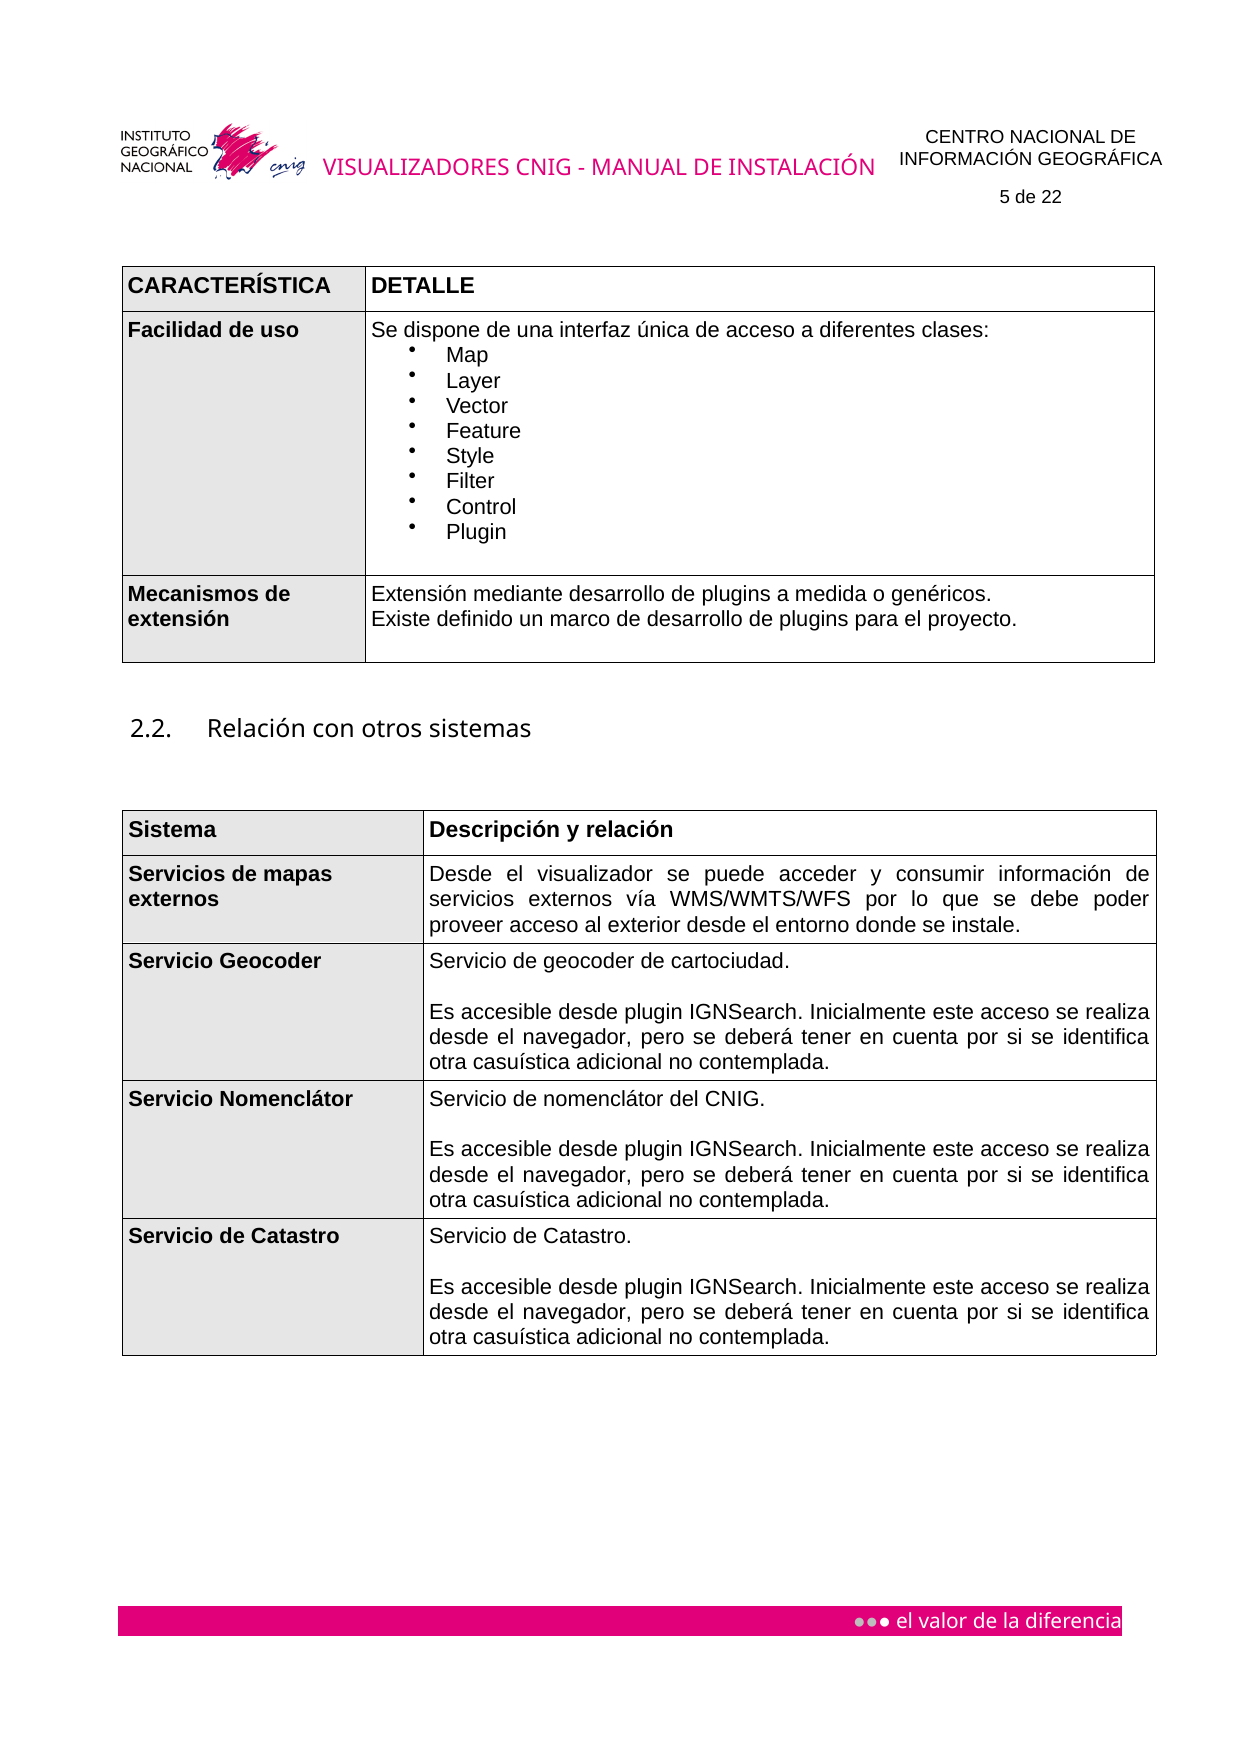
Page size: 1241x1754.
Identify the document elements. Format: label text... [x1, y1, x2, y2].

table_cell Servicio de Catastro [123, 1219, 423, 1355]
table_header DETALLE [366, 267, 1154, 311]
table_cell Servicio de geocoder de cartociudad. Es accesible desde plugin IGNSearch. Inicialmente este acceso se realiza desde el navegador, pero se deberá tener en cuenta por si se identifica otra casuística adicional no contemplada. [424, 944, 1156, 1080]
table_cell Servicios de mapas externos [123, 856, 423, 942]
table_cell Servicio Nomenclátor [123, 1081, 423, 1218]
table_header Descripción y relación [424, 811, 1156, 855]
table_cell Servicio de Catastro. Es accesible desde plugin IGNSearch. Inicialmente este acceso se realiza desde el navegador, pero se deberá tener en cuenta por si se identifica otra casuística adicional no contemplada. [424, 1219, 1156, 1355]
table_cell Servicio Geocoder [123, 944, 423, 1080]
table_cell Servicio de nomenclátor del CNIG. Es accesible desde plugin IGNSearch. Inicialmente este acceso se realiza desde el navegador, pero se deberá tener en cuenta por si se identifica otra casuística adicional no contemplada. [424, 1081, 1156, 1218]
table_header CARACTERÍSTICA [123, 267, 365, 311]
table_header Sistema [123, 811, 423, 855]
table_cell Facilidad de uso [123, 312, 365, 575]
table_cell Desde el visualizador se puede acceder y consumir información de servicios externos vía WMS/WMTS/WFS por lo que se debe poder proveer acceso al exterior desde el entorno donde se instale. [424, 856, 1156, 942]
table_cell Extensión mediante desarrollo de plugins a medida o genéricos. Existe definido un marco de desarrollo de plugins para el proyecto. [366, 576, 1154, 662]
picture [118, 118, 307, 183]
table_cell Mecanismos de extensión [123, 576, 365, 662]
table_cell Se dispone de una interfaz única de acceso a diferentes clases: Map Layer Vector Feature Style Filter Control Plugin [366, 312, 1154, 575]
subtitle Relación con otros sistemas [130, 710, 1122, 744]
